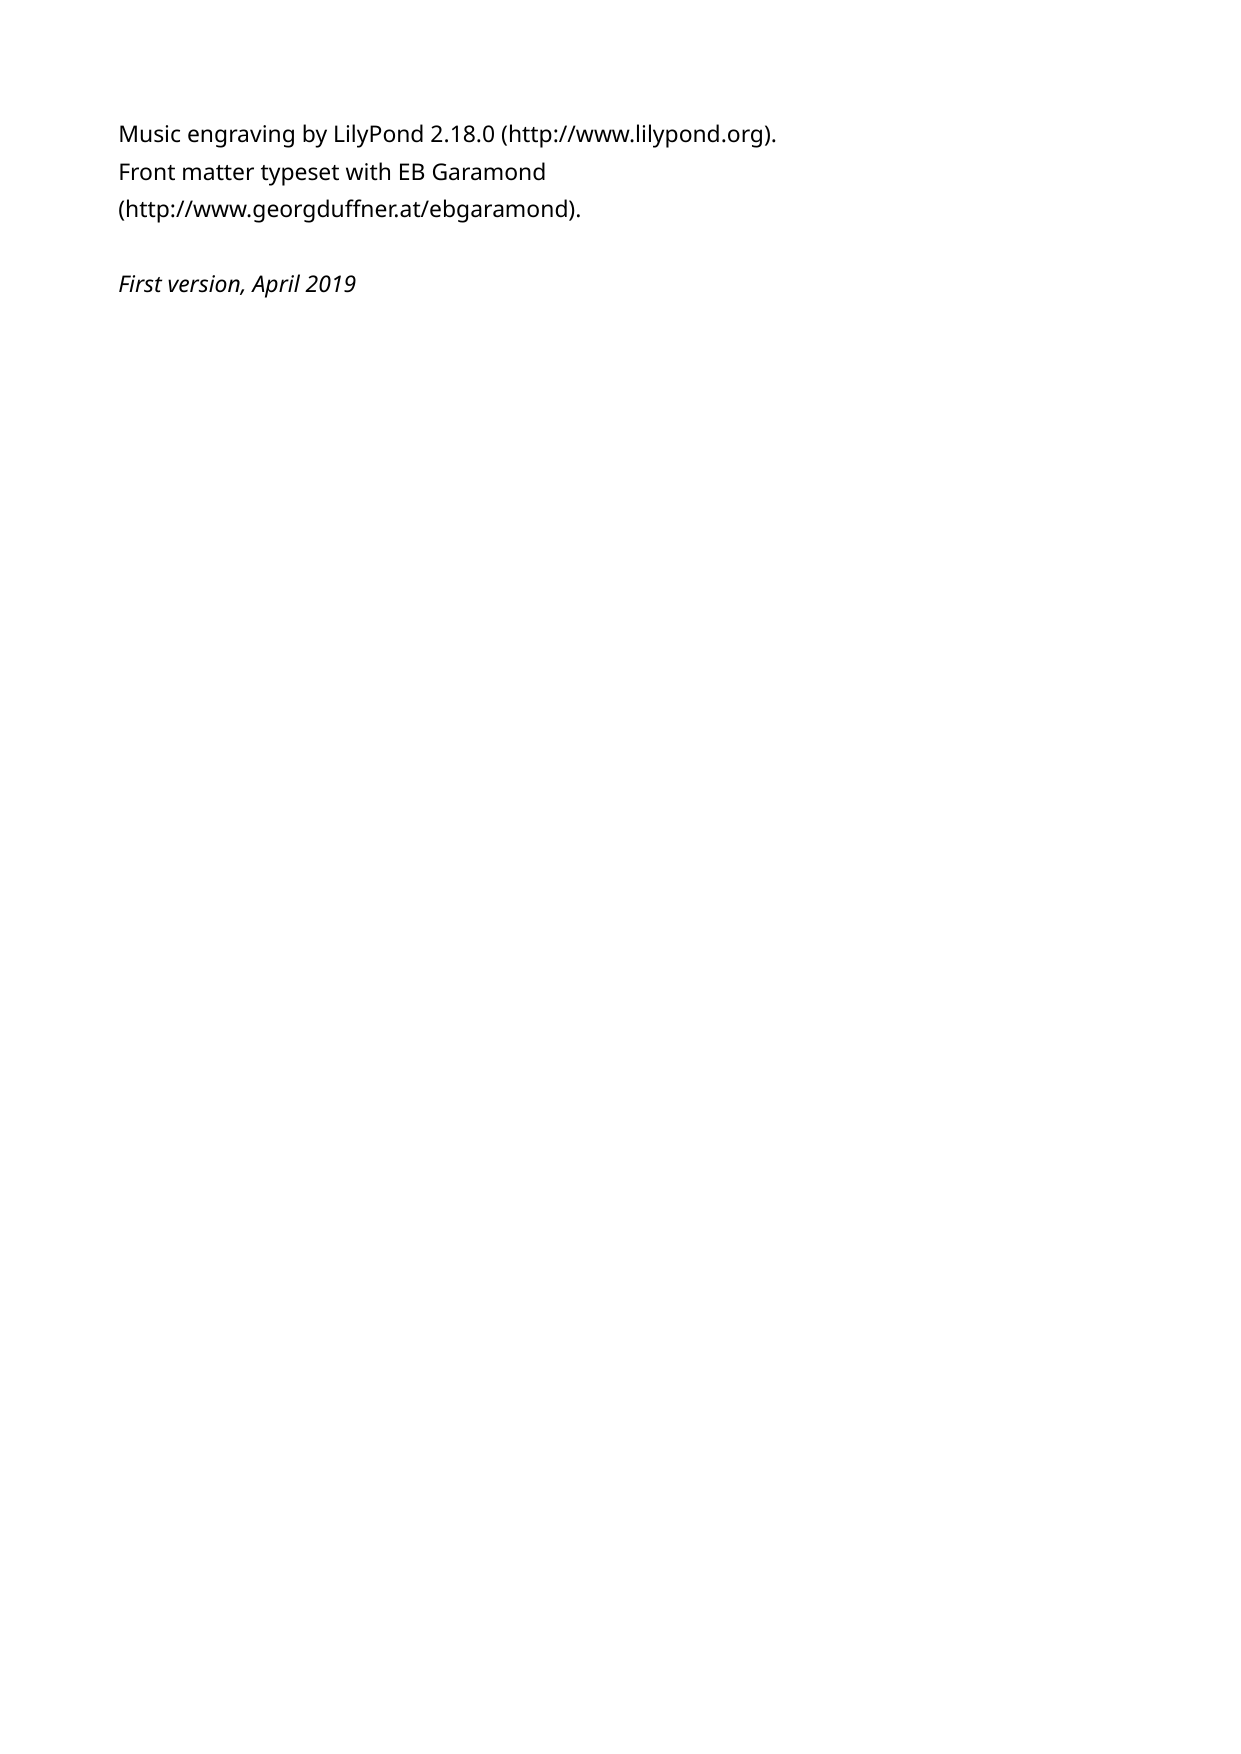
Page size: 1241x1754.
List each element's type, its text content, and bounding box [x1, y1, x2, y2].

text Music engraving by LilyPond 2.18.0 (http://www.lilypond.org). Front matter typeset with EB Garamond (http://www.georgduffner.at/ebgaramond). [118, 118, 1004, 224]
text First version, April 2019 [118, 268, 1004, 299]
